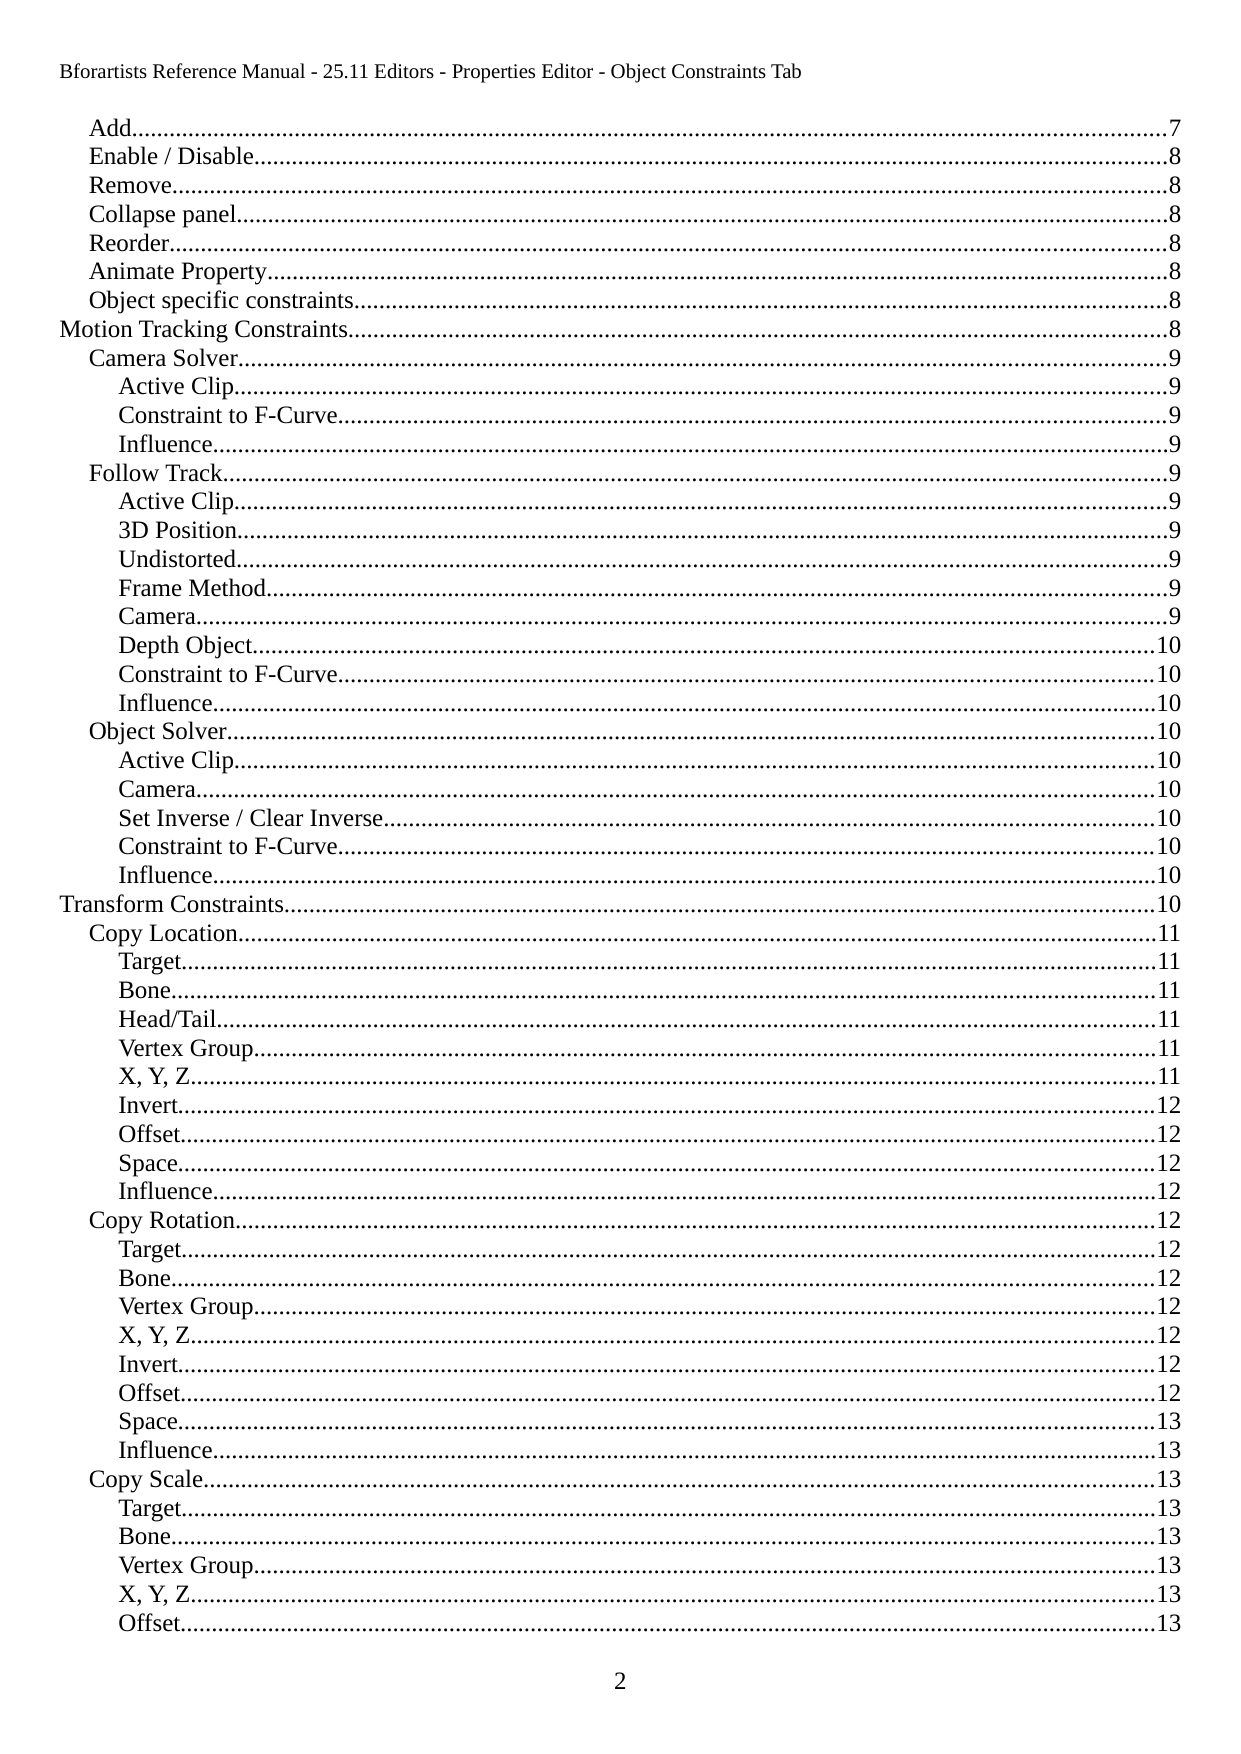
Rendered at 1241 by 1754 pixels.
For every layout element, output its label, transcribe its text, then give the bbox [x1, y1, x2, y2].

text Target 13 [118, 1493, 1181, 1521]
text Influence 13 [118, 1435, 1181, 1464]
text Vertex Group 11 [118, 1033, 1181, 1061]
text Follow Track 9 [88, 458, 1181, 486]
text X, Y, Z 13 [118, 1579, 1181, 1608]
text Bone 12 [118, 1263, 1181, 1291]
text Target 12 [118, 1234, 1181, 1263]
text Transform Constraints 10 [59, 889, 1181, 918]
text Motion Tracking Constraints 8 [59, 314, 1181, 343]
text Enable / Disable 8 [88, 141, 1181, 170]
text Object Solver 10 [88, 716, 1181, 745]
text Collapse panel 8 [88, 199, 1181, 228]
text Add 7 [88, 113, 1181, 141]
text Copy Scale 13 [88, 1464, 1181, 1493]
text Frame Method 9 [118, 573, 1181, 601]
text 3D Position 9 [118, 515, 1181, 544]
text Invert 12 [118, 1090, 1181, 1119]
text Bone 11 [118, 975, 1181, 1004]
text Offset 12 [118, 1378, 1181, 1406]
text Camera 10 [118, 774, 1181, 803]
text Invert 12 [118, 1349, 1181, 1378]
text Constraint to F-Curve 9 [118, 400, 1181, 429]
text Bone 13 [118, 1521, 1181, 1550]
text Set Inverse / Clear Inverse 10 [118, 803, 1181, 831]
text Camera 9 [118, 601, 1181, 630]
text Offset 12 [118, 1119, 1181, 1148]
text Influence 12 [118, 1176, 1181, 1205]
text Undistorted 9 [118, 544, 1181, 573]
text Active Clip 10 [118, 745, 1181, 774]
text X, Y, Z 12 [118, 1320, 1181, 1349]
text Active Clip 9 [118, 371, 1181, 400]
text Reorder 8 [88, 228, 1181, 256]
text Influence 10 [118, 688, 1181, 716]
text Space 13 [118, 1406, 1181, 1435]
text Offset 13 [118, 1608, 1181, 1636]
text Object specific constraints 8 [88, 285, 1181, 314]
text Copy Rotation 12 [88, 1205, 1181, 1234]
text Copy Location 11 [88, 918, 1181, 946]
text Influence 9 [118, 429, 1181, 458]
text Space 12 [118, 1148, 1181, 1176]
text Vertex Group 12 [118, 1291, 1181, 1320]
text X, Y, Z 11 [118, 1061, 1181, 1090]
text Depth Object 10 [118, 630, 1181, 659]
text Head/Tail 11 [118, 1004, 1181, 1033]
text Influence 10 [118, 860, 1181, 889]
text Remove 8 [88, 170, 1181, 199]
text Animate Property 8 [88, 256, 1181, 285]
text Camera Solver 9 [88, 343, 1181, 371]
text Active Clip 9 [118, 486, 1181, 515]
text Vertex Group 13 [118, 1550, 1181, 1579]
text Target 11 [118, 946, 1181, 975]
text Constraint to F-Curve 10 [118, 659, 1181, 688]
text Constraint to F-Curve 10 [118, 831, 1181, 860]
